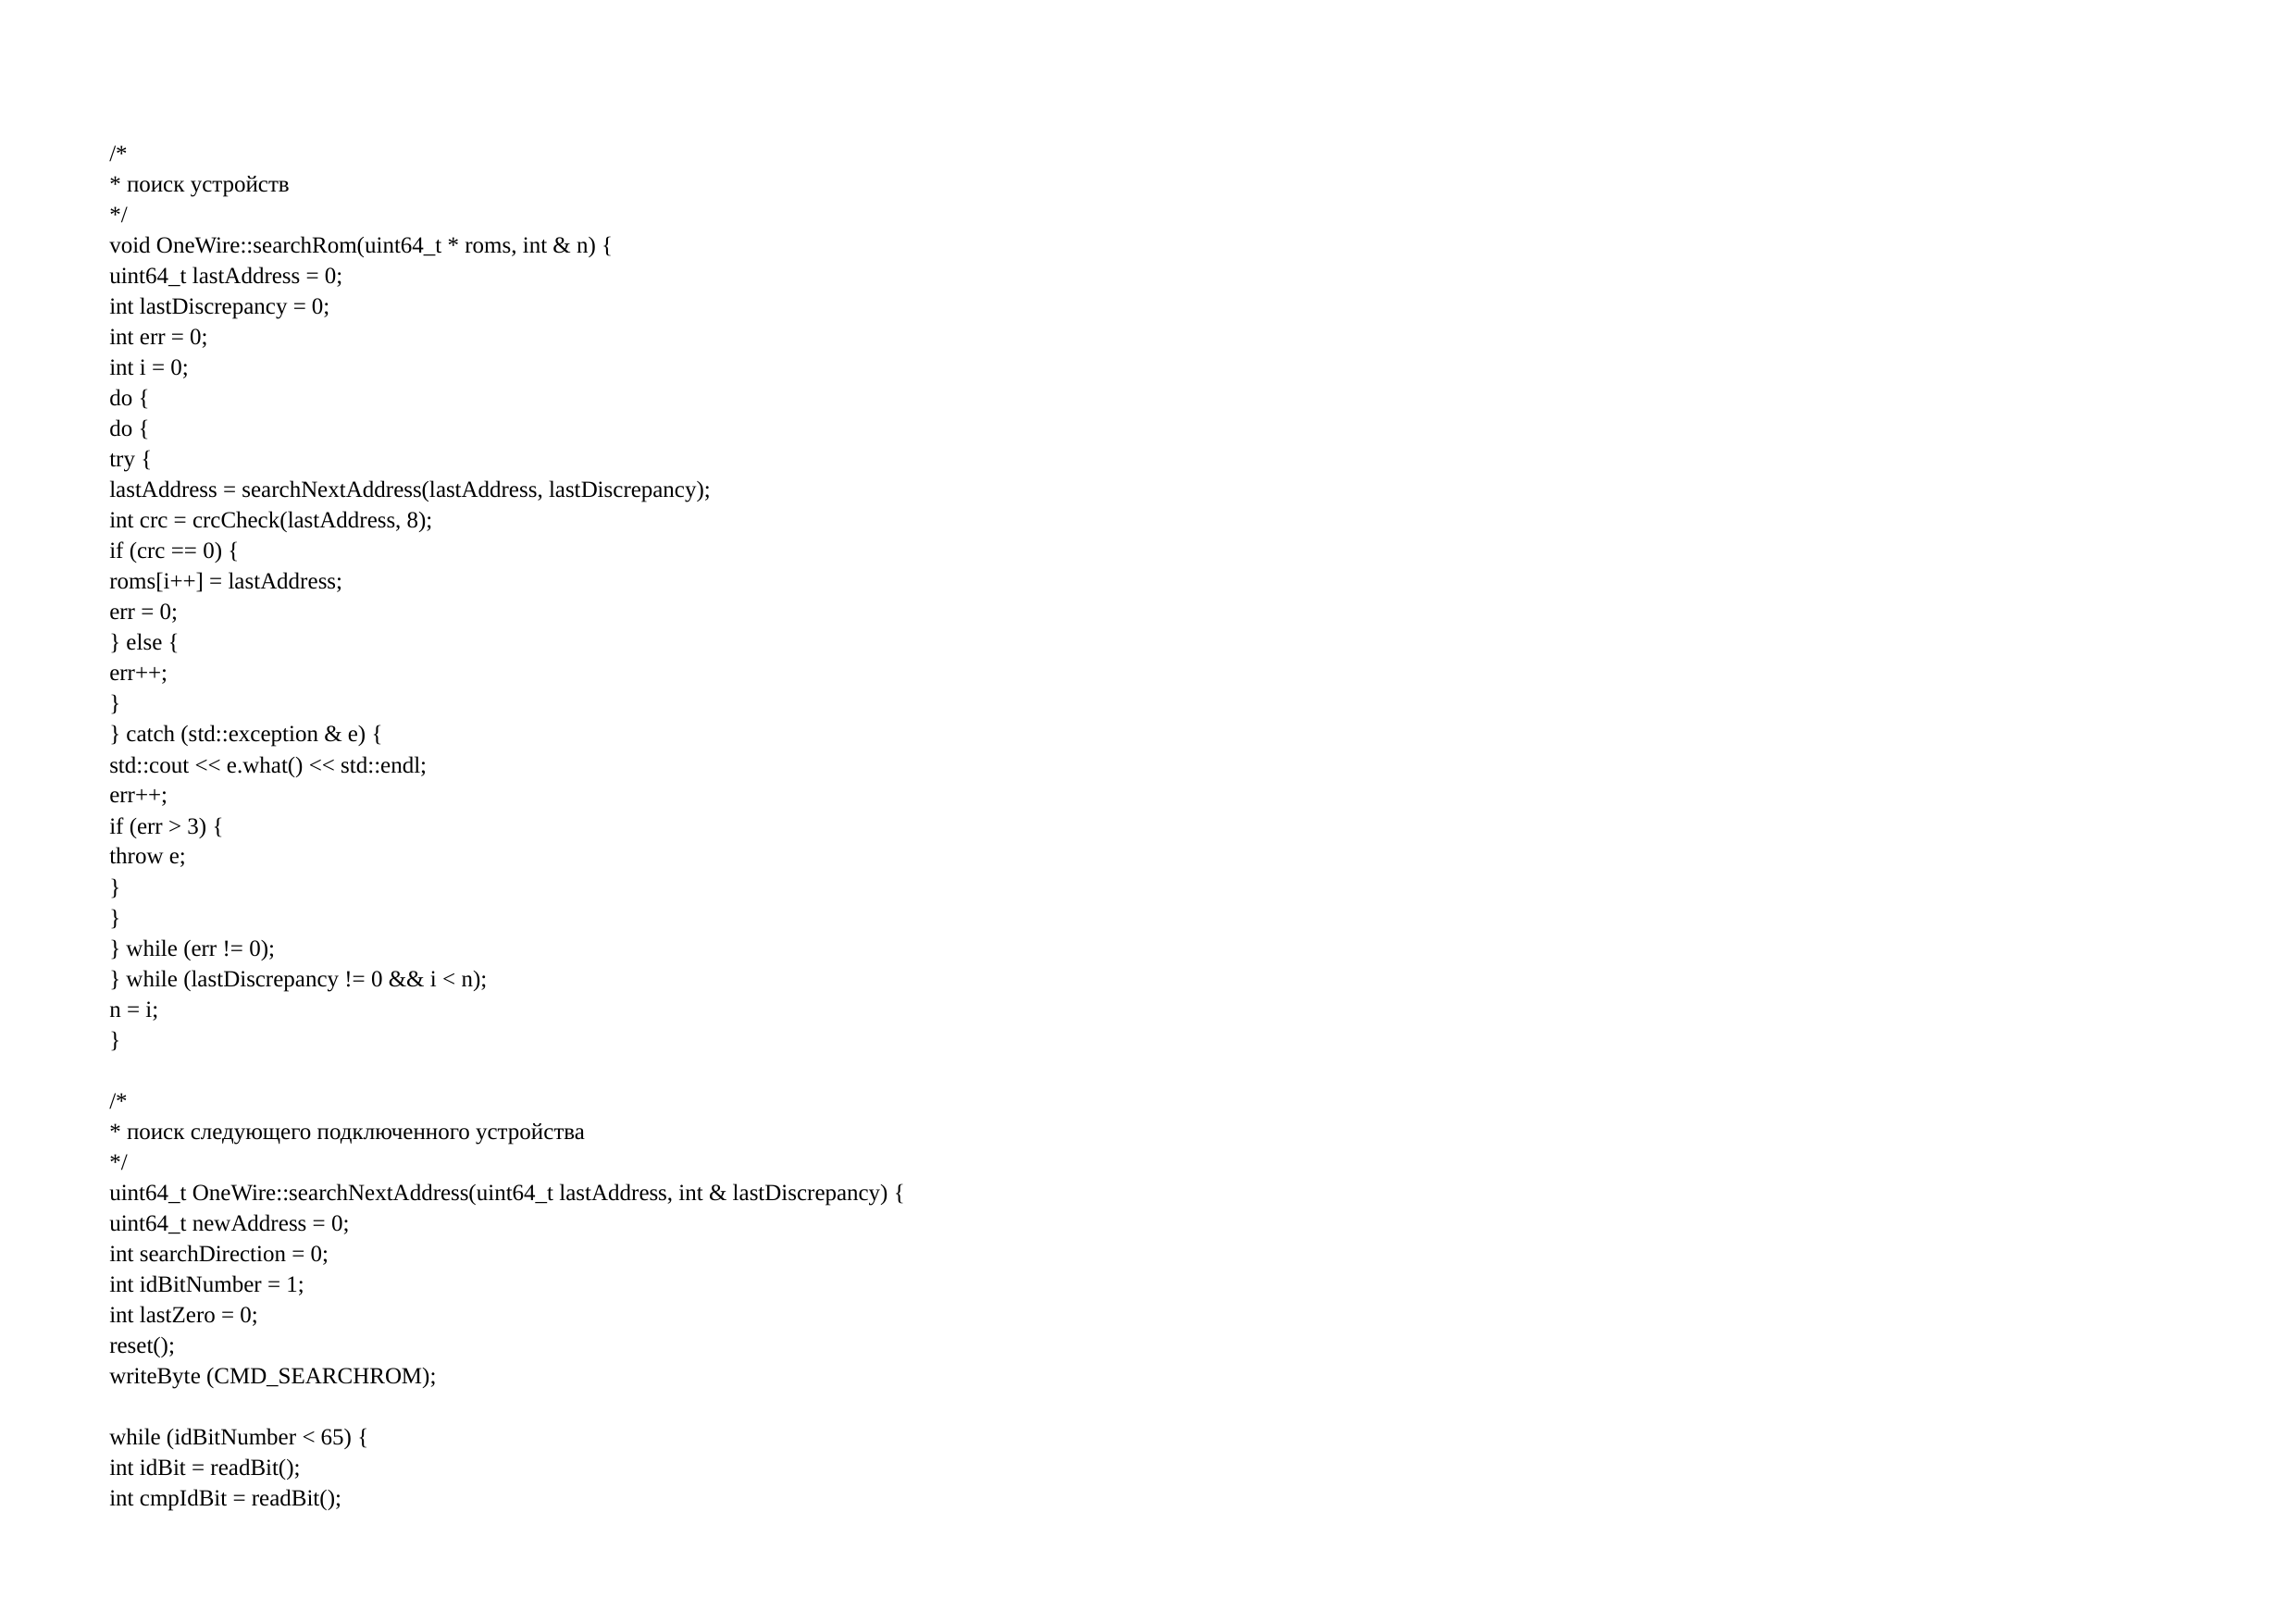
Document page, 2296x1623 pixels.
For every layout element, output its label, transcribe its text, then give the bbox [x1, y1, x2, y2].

text /* * поиск устройств */ void OneWire::searchRom(uint64_t * roms, int & n) { uint64_t lastAddress = 0; int lastDiscrepancy = 0; int err = 0; int i = 0; do { do { try { lastAddress = searchNextAddress(lastAddress, lastDiscrepancy); int crc = crcCheck(lastAddress, 8); if (crc == 0) { roms[i++] = lastAddress; err = 0; } else { err++; } } catch (std::exception & e) { std::cout << e.what() << std::endl; err++; if (err > 3) { throw e; } } } while (err != 0); } while (lastDiscrepancy != 0 && i < n); n = i; } /* * поиск следующего подключенного устройства */ uint64_t OneWire::searchNextAddress(uint64_t lastAddress, int & lastDiscrepancy) { uint64_t newAddress = 0; int searchDirection = 0; int idBitNumber = 1; int lastZero = 0; reset(); writeByte (CMD_SEARCHROM); while (idBitNumber < 65) { int idBit = readBit(); int cmpIdBit = readBit(); [109, 109, 2186, 1511]
